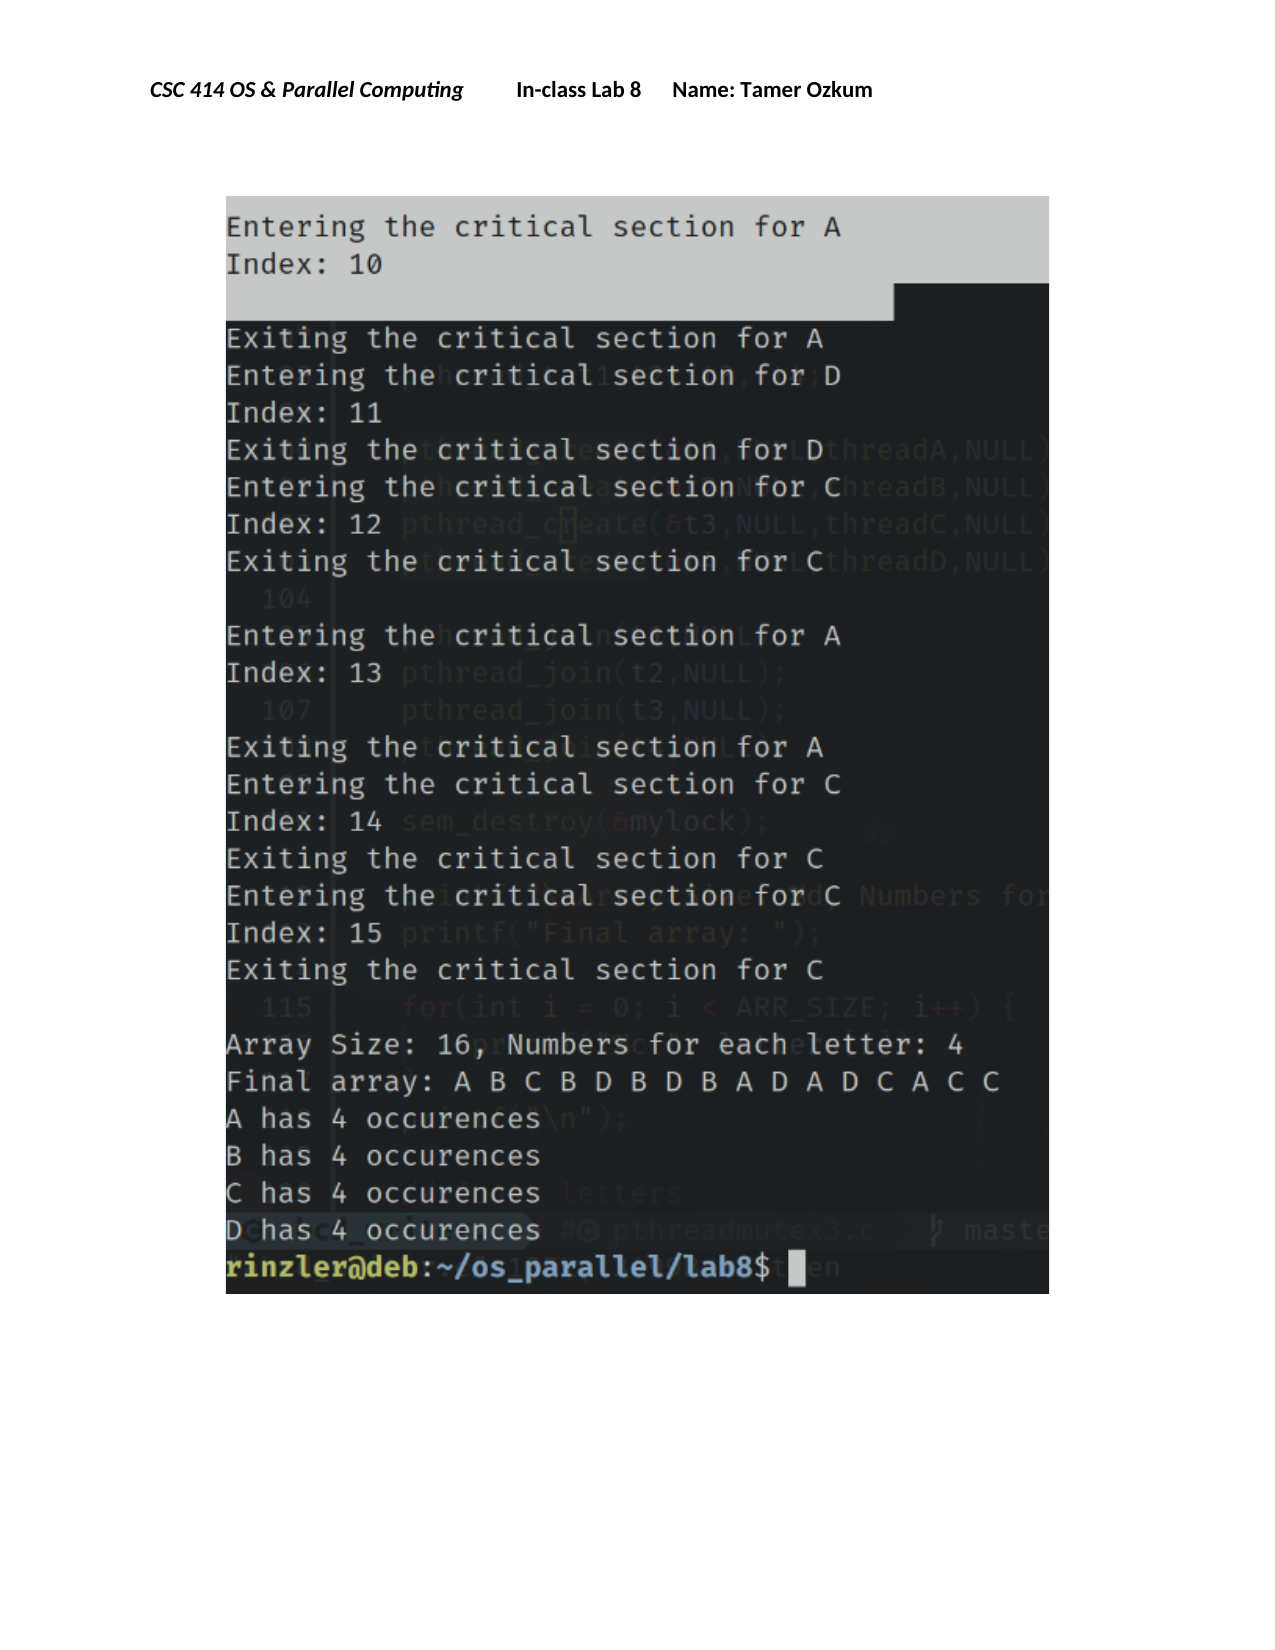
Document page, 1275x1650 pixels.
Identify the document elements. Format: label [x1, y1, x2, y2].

picture [225, 196, 1050, 1294]
